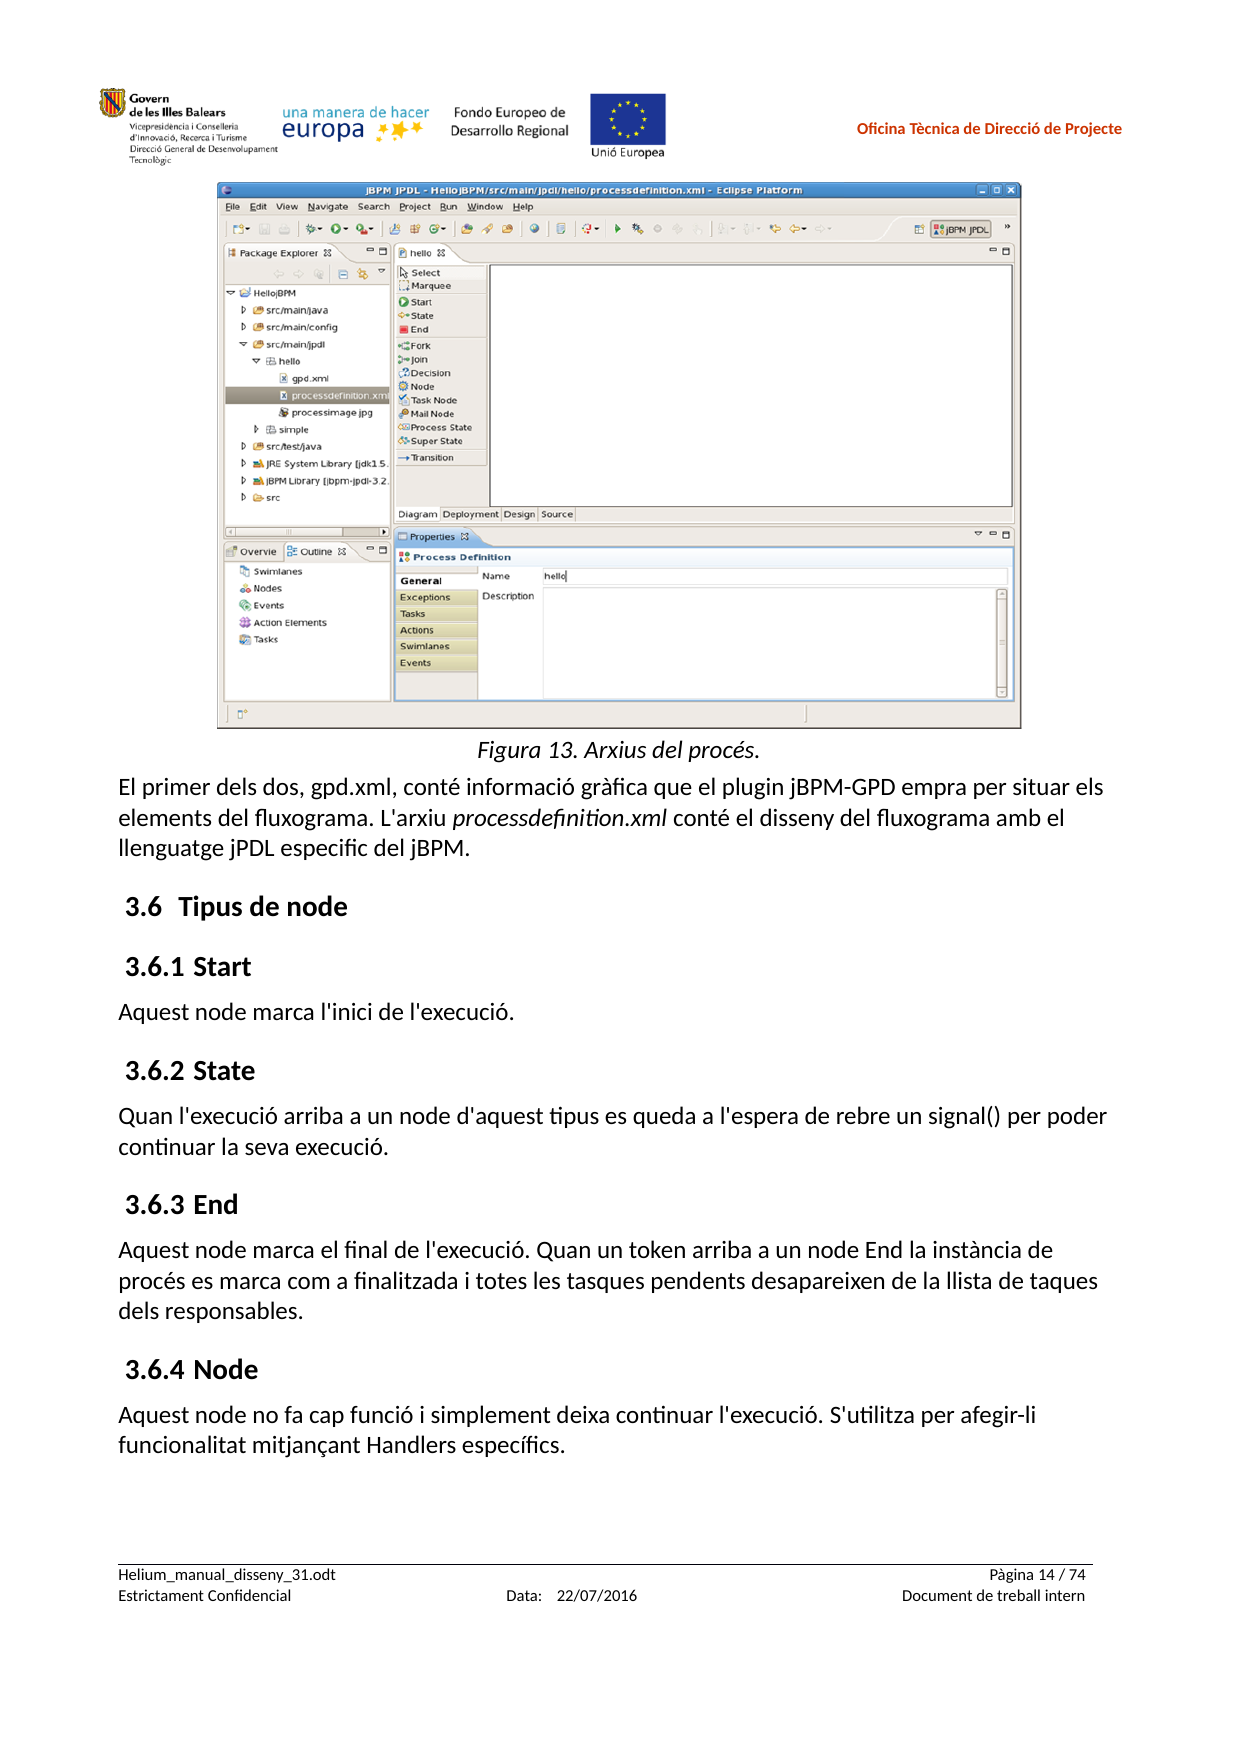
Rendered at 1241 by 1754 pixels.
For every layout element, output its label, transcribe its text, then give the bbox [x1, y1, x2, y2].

text Figura 13. Arxius del procés. [175, 180, 1065, 764]
subtitle State [118, 1052, 1122, 1088]
text El primer dels dos, gpd.xml, conté informació gràfica que el plugin jBPM-GPD empra per situar els elements del fluxograma. L'arxiu processdefinition.xml conté el disseny del fluxograma amb el llenguatge jPDL especific del jBPM. [118, 168, 1122, 863]
subtitle Tipus de node [118, 888, 1122, 923]
text Aquest node marca l'inici de l'execució. [118, 996, 1122, 1027]
text Aquest node marca el final de l'execució. Quan un token arriba a un node End la instància de procés es marca com a finalitzada i totes les tasques pendents desapareixen de la llista de taques dels responsables. [118, 1234, 1122, 1326]
text Aquest node no fa cap funció i simplement deixa continuar l'execució. S'utilitza per afegir-li funcionalitat mitjançant Handlers específics. [118, 1399, 1122, 1460]
subtitle Node [118, 1351, 1122, 1386]
subtitle Start [118, 948, 1122, 984]
text Quan l'execució arriba a un node d'aquest tipus es queda a l'espera de rebre un signal() per poder continuar la seva execució. [118, 1100, 1122, 1161]
picture [215, 180, 1025, 734]
subtitle End [118, 1186, 1122, 1222]
picture [99, 87, 668, 166]
